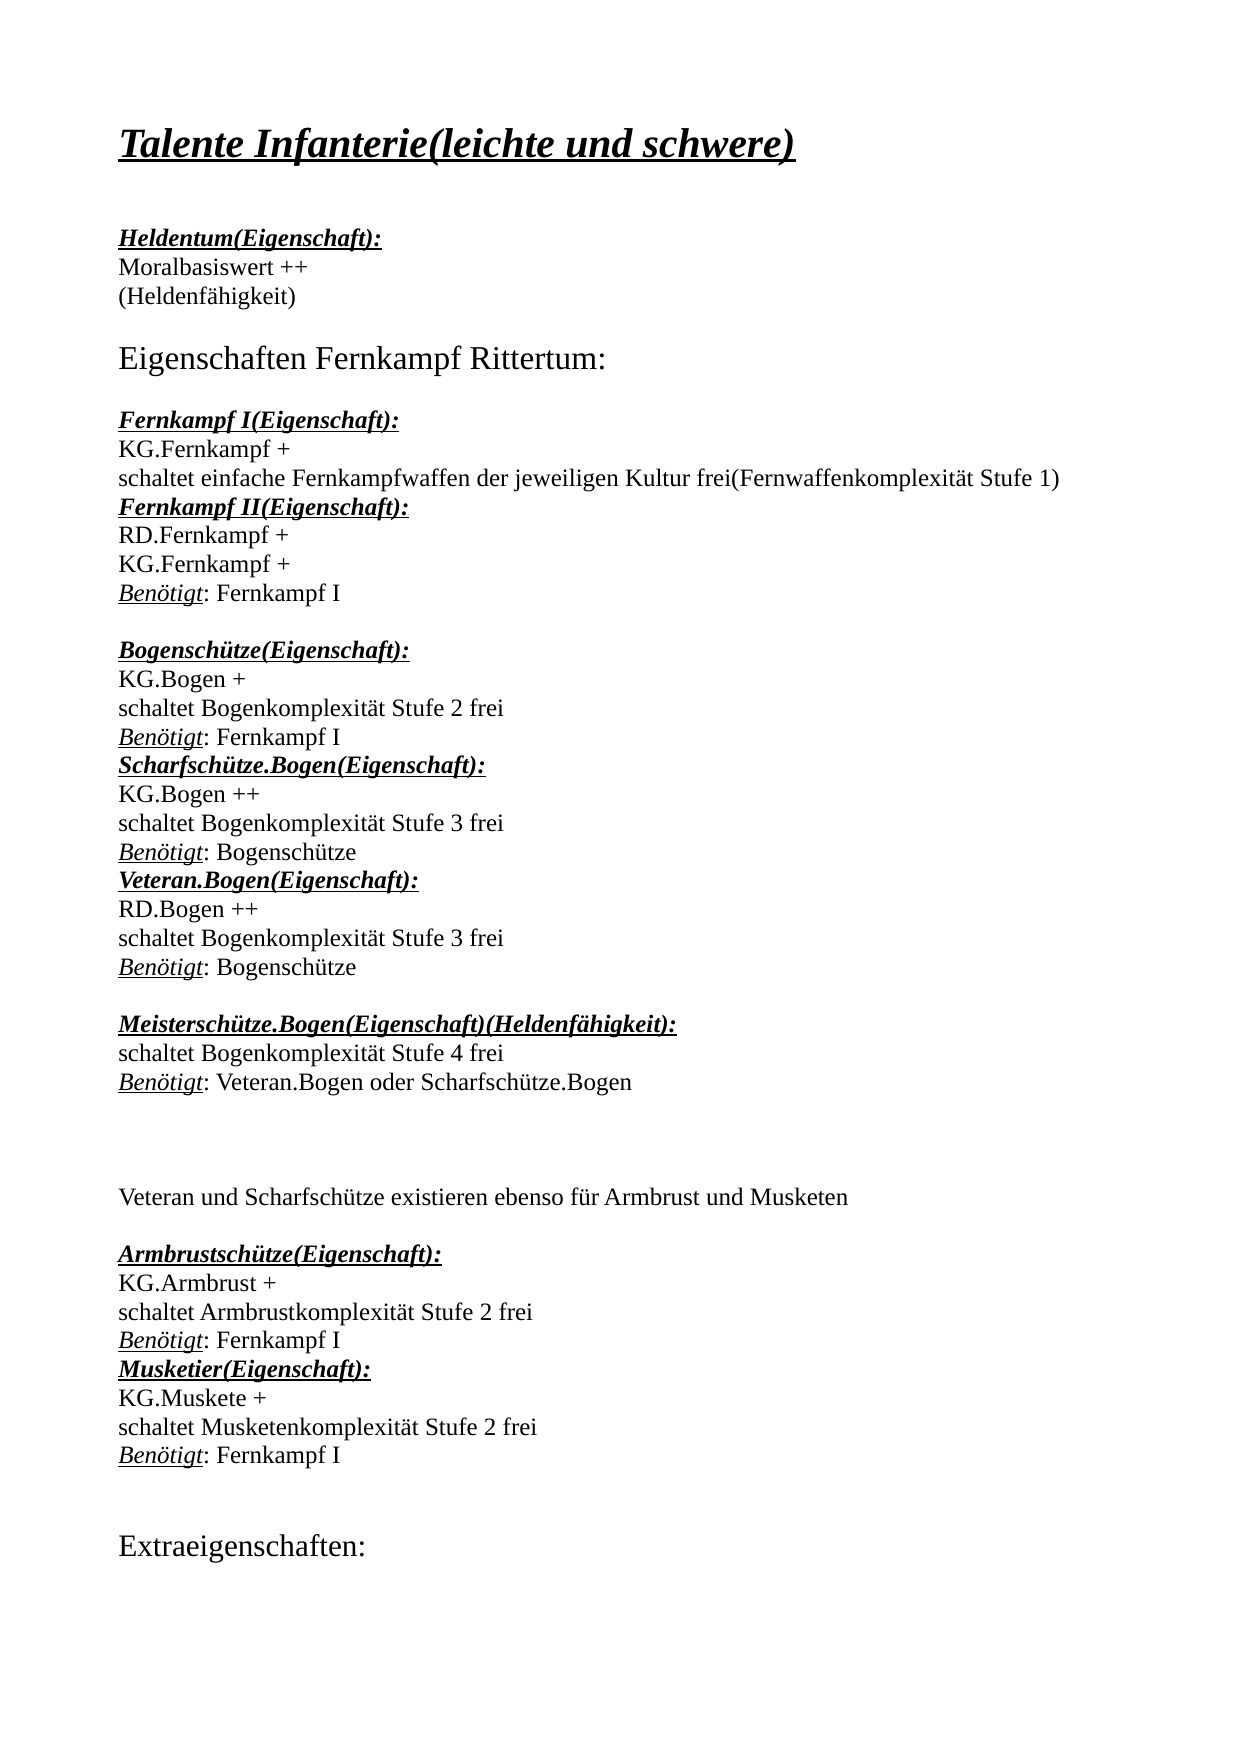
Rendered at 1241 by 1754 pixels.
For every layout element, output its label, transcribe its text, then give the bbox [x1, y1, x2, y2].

text schaltet Bogenkomplexität Stufe 3 frei [118, 808, 1122, 837]
text Benötigt: Fernkampf I [118, 1326, 1122, 1354]
text RD.Bogen ++ [118, 894, 1122, 923]
text Armbrustschütze(Eigenschaft): [118, 1239, 1122, 1268]
text Veteran.Bogen(Eigenschaft): [118, 866, 1122, 894]
text Fernkampf II(Eigenschaft): [118, 492, 1122, 521]
text KG.Bogen + [118, 664, 1122, 693]
text KG.Bogen ++ [118, 779, 1122, 808]
text Benötigt: Bogenschütze [118, 952, 1122, 981]
text schaltet Bogenkomplexität Stufe 3 frei [118, 923, 1122, 952]
text Eigenschaften Fernkampf Rittertum: [118, 338, 1122, 377]
text Bogenschütze(Eigenschaft): [118, 636, 1122, 664]
text Benötigt: Veteran.Bogen oder Scharfschütze.Bogen [118, 1067, 1122, 1096]
text (Heldenfähigkeit) [118, 281, 1122, 310]
text Musketier(Eigenschaft): [118, 1354, 1122, 1383]
text KG.Muskete + [118, 1383, 1122, 1412]
text schaltet einfache Fernkampfwaffen der jeweiligen Kultur frei(Fernwaffenkomplexität Stufe 1) [118, 463, 1122, 492]
text Scharfschütze.Bogen(Eigenschaft): [118, 751, 1122, 779]
text Meisterschütze.Bogen(Eigenschaft)(Heldenfähigkeit): [118, 1009, 1122, 1038]
text RD.Fernkampf + [118, 521, 1122, 549]
text Benötigt: Fernkampf I [118, 722, 1122, 751]
text schaltet Armbrustkomplexität Stufe 2 frei [118, 1297, 1122, 1326]
text Extraeigenschaften: [118, 1527, 1122, 1563]
text KG.Fernkampf + [118, 434, 1122, 463]
text Moralbasiswert ++ [118, 252, 1122, 281]
text Benötigt: Fernkampf I [118, 1441, 1122, 1469]
text Benötigt: Bogenschütze [118, 837, 1122, 866]
text schaltet Bogenkomplexität Stufe 4 frei [118, 1038, 1122, 1067]
text Veteran und Scharfschütze existieren ebenso für Armbrust und Musketen [118, 1182, 1122, 1211]
text schaltet Musketenkomplexität Stufe 2 frei [118, 1412, 1122, 1441]
text schaltet Bogenkomplexität Stufe 2 frei [118, 693, 1122, 722]
text Heldentum(Eigenschaft): [118, 223, 1122, 252]
text KG.Fernkampf + [118, 549, 1122, 578]
text Talente Infanterie(leichte und schwere) [118, 118, 1122, 166]
text Benötigt: Fernkampf I [118, 578, 1122, 607]
text KG.Armbrust + [118, 1268, 1122, 1297]
text Fernkampf I(Eigenschaft): [118, 406, 1122, 434]
